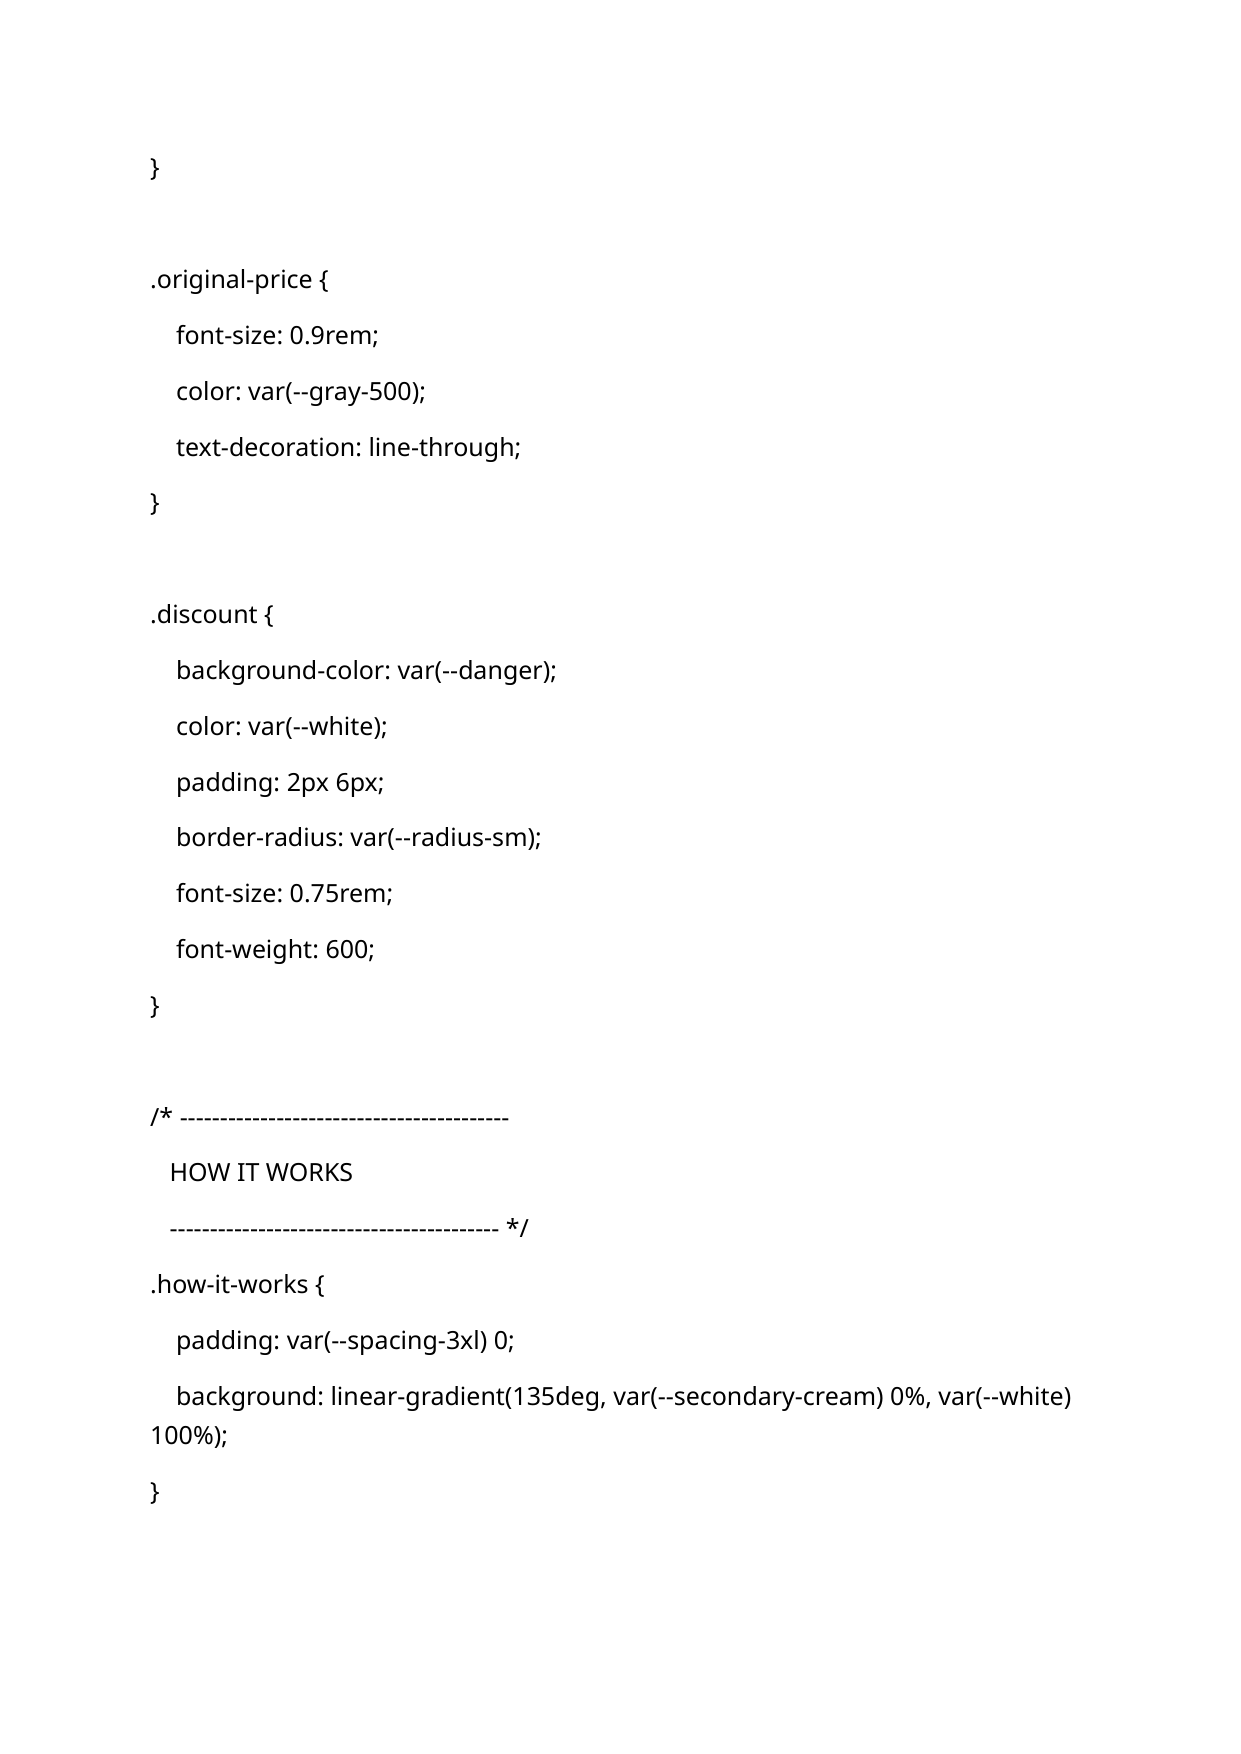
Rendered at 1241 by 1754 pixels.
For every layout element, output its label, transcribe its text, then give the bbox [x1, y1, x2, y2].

text } [150, 987, 1090, 1022]
text font-size: 0.9rem; [150, 317, 1090, 352]
text } [150, 150, 1090, 184]
text background: linear-gradient(135deg, var(--secondary-cream) 0%, var(--white) 100%); [150, 1378, 1090, 1452]
text padding: 2px 6px; [150, 764, 1090, 798]
text background-color: var(--danger); [150, 652, 1090, 687]
text } [150, 485, 1090, 519]
text .original-price { [150, 262, 1090, 296]
text color: var(--white); [150, 708, 1090, 742]
text .discount { [150, 597, 1090, 631]
text padding: var(--spacing-3xl) 0; [150, 1322, 1090, 1357]
text color: var(--gray-500); [150, 373, 1090, 407]
text .how-it-works { [150, 1267, 1090, 1301]
text font-weight: 600; [150, 932, 1090, 966]
text HOW IT WORKS [150, 1155, 1090, 1189]
text } [150, 1473, 1090, 1507]
text border-radius: var(--radius-sm); [150, 820, 1090, 854]
text text-decoration: line-through; [150, 429, 1090, 463]
text font-size: 0.75rem; [150, 876, 1090, 910]
text /* ----------------------------------------- [150, 1099, 1090, 1133]
text ----------------------------------------- */ [150, 1211, 1090, 1245]
